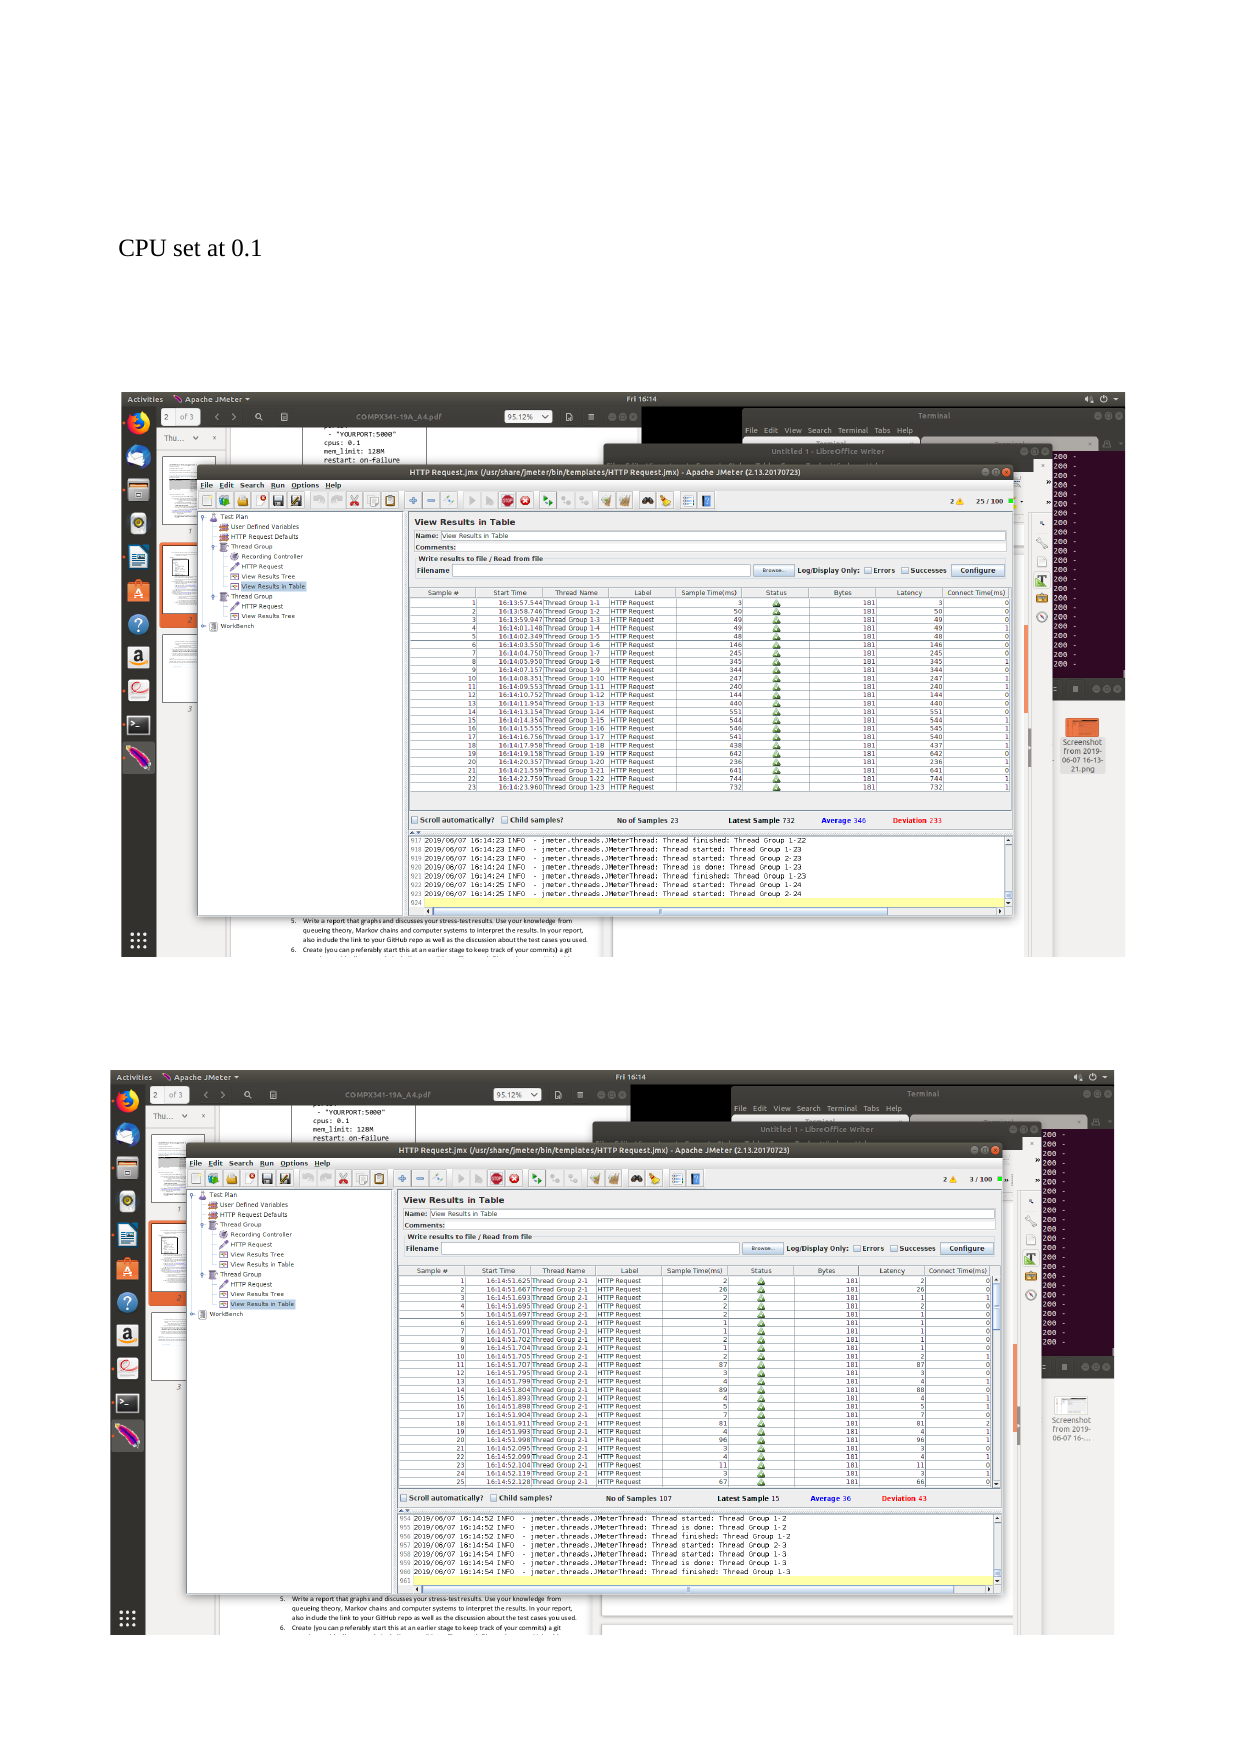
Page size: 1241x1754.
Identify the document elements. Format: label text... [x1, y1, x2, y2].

picture [110, 1070, 1115, 1635]
text CPU set at 0.1 [118, 233, 1122, 262]
picture [121, 392, 1126, 957]
